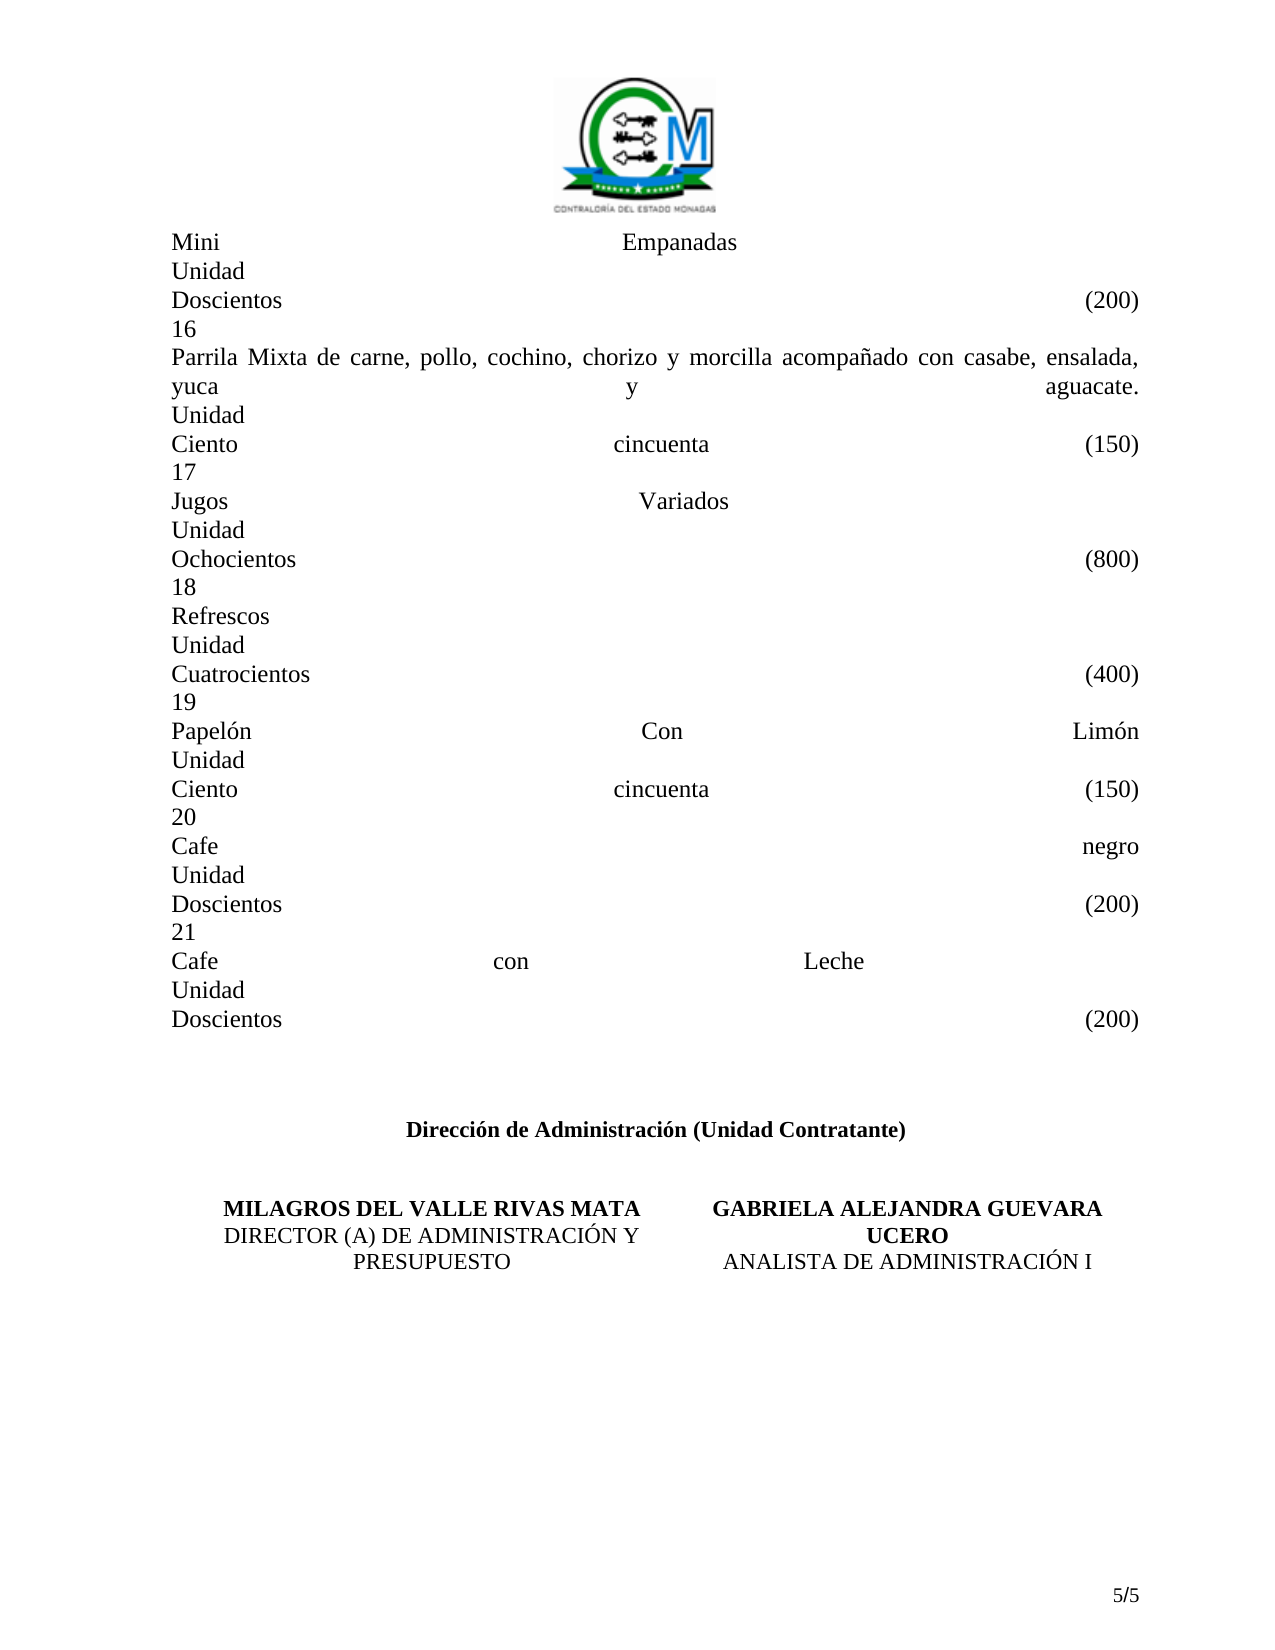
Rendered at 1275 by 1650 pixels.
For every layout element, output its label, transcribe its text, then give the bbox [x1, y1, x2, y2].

table_cell MILAGROS DEL VALLE RIVAS MATA DIRECTOR (A) DE ADMINISTRACIÓN Y PRESUPUESTO [180, 1143, 683, 1301]
text Mini Empanadas Unidad Doscientos (200) 16 Parrila Mixta de carne, pollo, cochino, chorizo y morcilla acompañado con casabe, ensalada, yuca y aguacate. Unidad Ciento cincuenta (150) 17 Jugos Variados Unidad Ochocientos (800) 18 Refrescos Unidad Cuatrocientos (400) 19 Papelón Con Limón Unidad Ciento cincuenta (150) 20 Cafe negro Unidad Doscientos (200) 21 Cafe con Leche Unidad Doscientos (200) [171, 227, 1139, 1061]
picture [551, 75, 719, 216]
table_cell GABRIELA ALEJANDRA GUEVARA UCERO ANALISTA DE ADMINISTRACIÓN I [684, 1143, 1132, 1301]
table_header Dirección de Administración (Unidad Contratante) [180, 1116, 1132, 1143]
